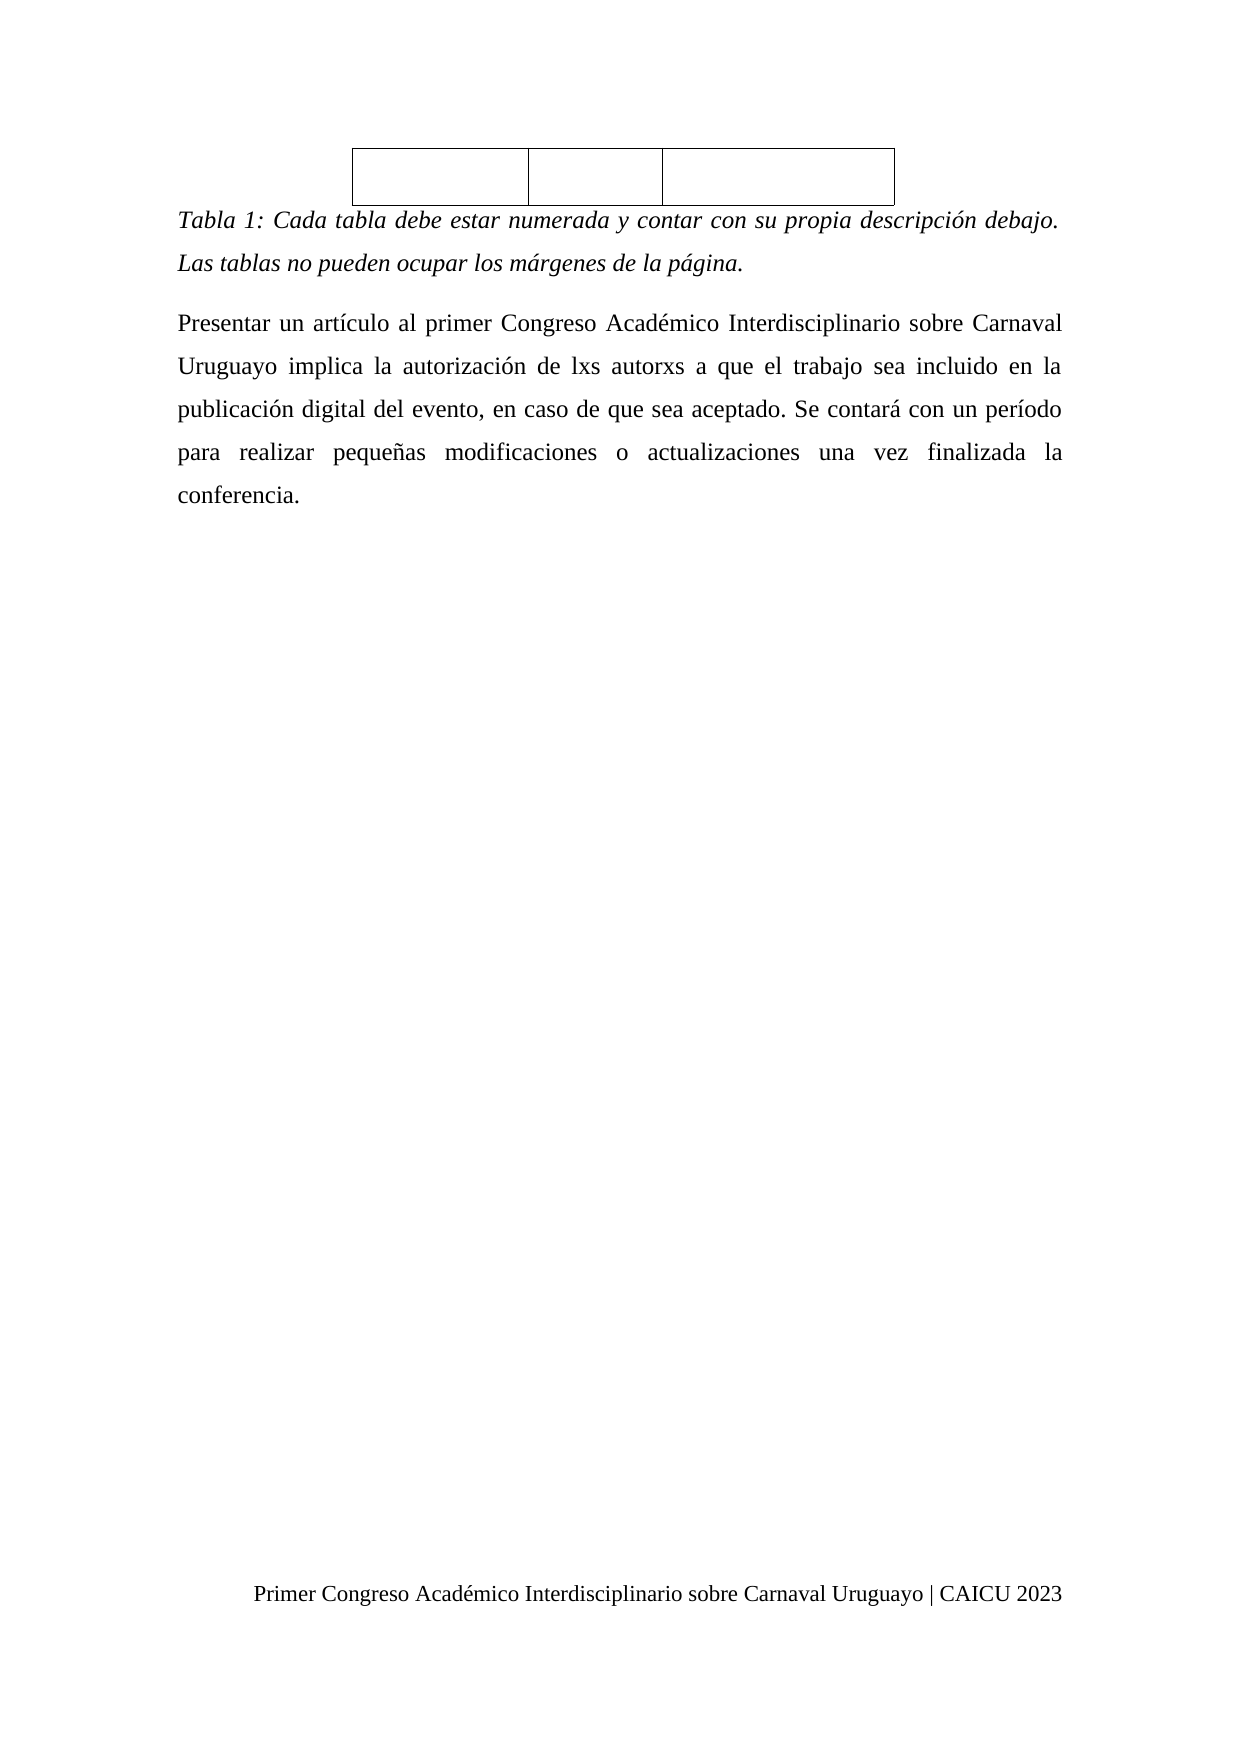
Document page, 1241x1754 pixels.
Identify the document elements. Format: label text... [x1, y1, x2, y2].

table_cell [353, 149, 528, 204]
table_cell [663, 149, 894, 204]
text Presentar un artículo al primer Congreso Académico Interdisciplinario sobre Carnaval Uruguayo implica la autorización de lxs autorxs a que el trabajo sea incluido en la publicación digital del evento, en caso de que sea aceptado. Se contará con un período para realizar pequeñas modificaciones o actualizaciones una vez finalizada la conferencia. [177, 308, 1063, 509]
table_cell [529, 149, 662, 204]
text Tabla 1: Cada tabla debe estar numerada y contar con su propia descripción debajo. Las tablas no pueden ocupar los márgenes de la página. [177, 205, 1063, 277]
